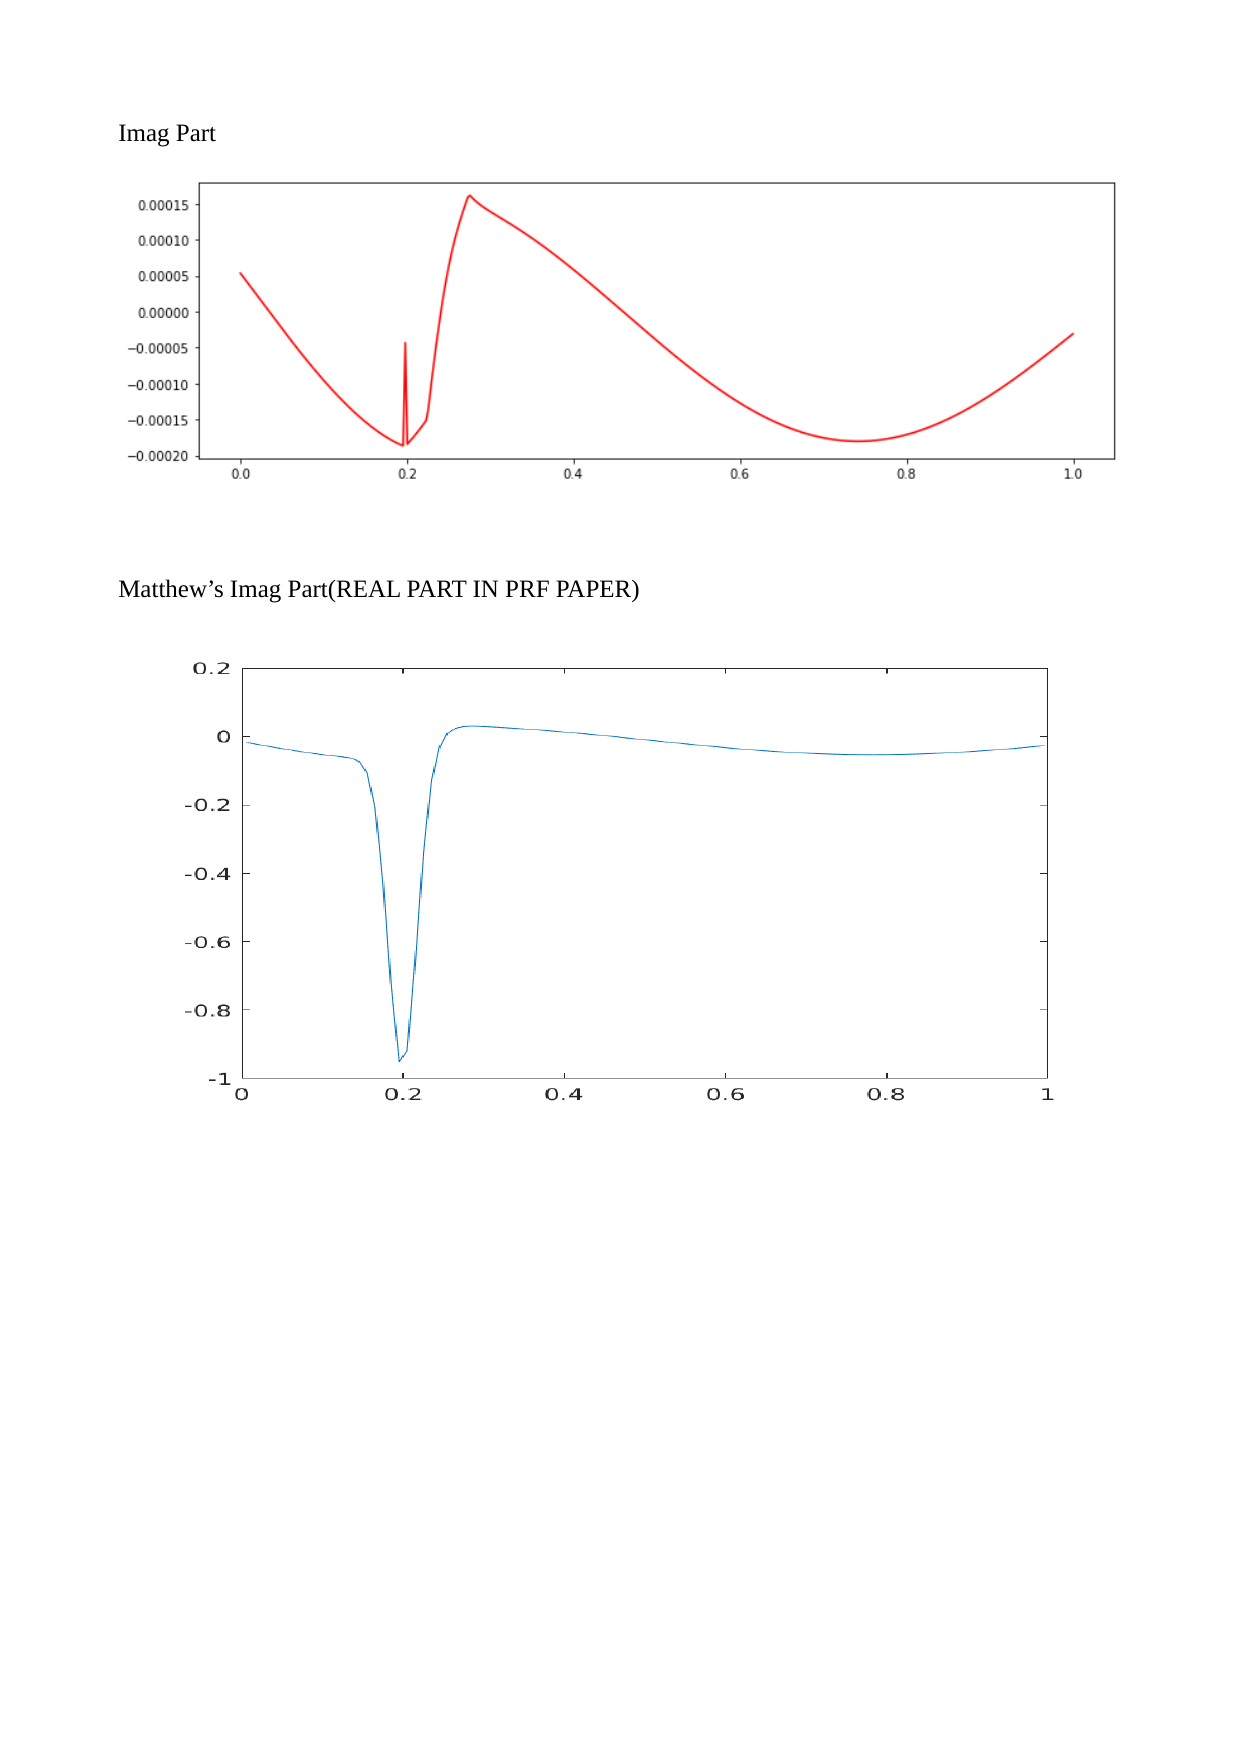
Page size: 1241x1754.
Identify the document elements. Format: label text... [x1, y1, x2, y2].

text Matthew’s Imag Part(REAL PART IN PRF PAPER) [118, 574, 1122, 603]
picture [183, 660, 1057, 1102]
text Imag Part [118, 118, 1122, 147]
picture [118, 175, 1123, 489]
